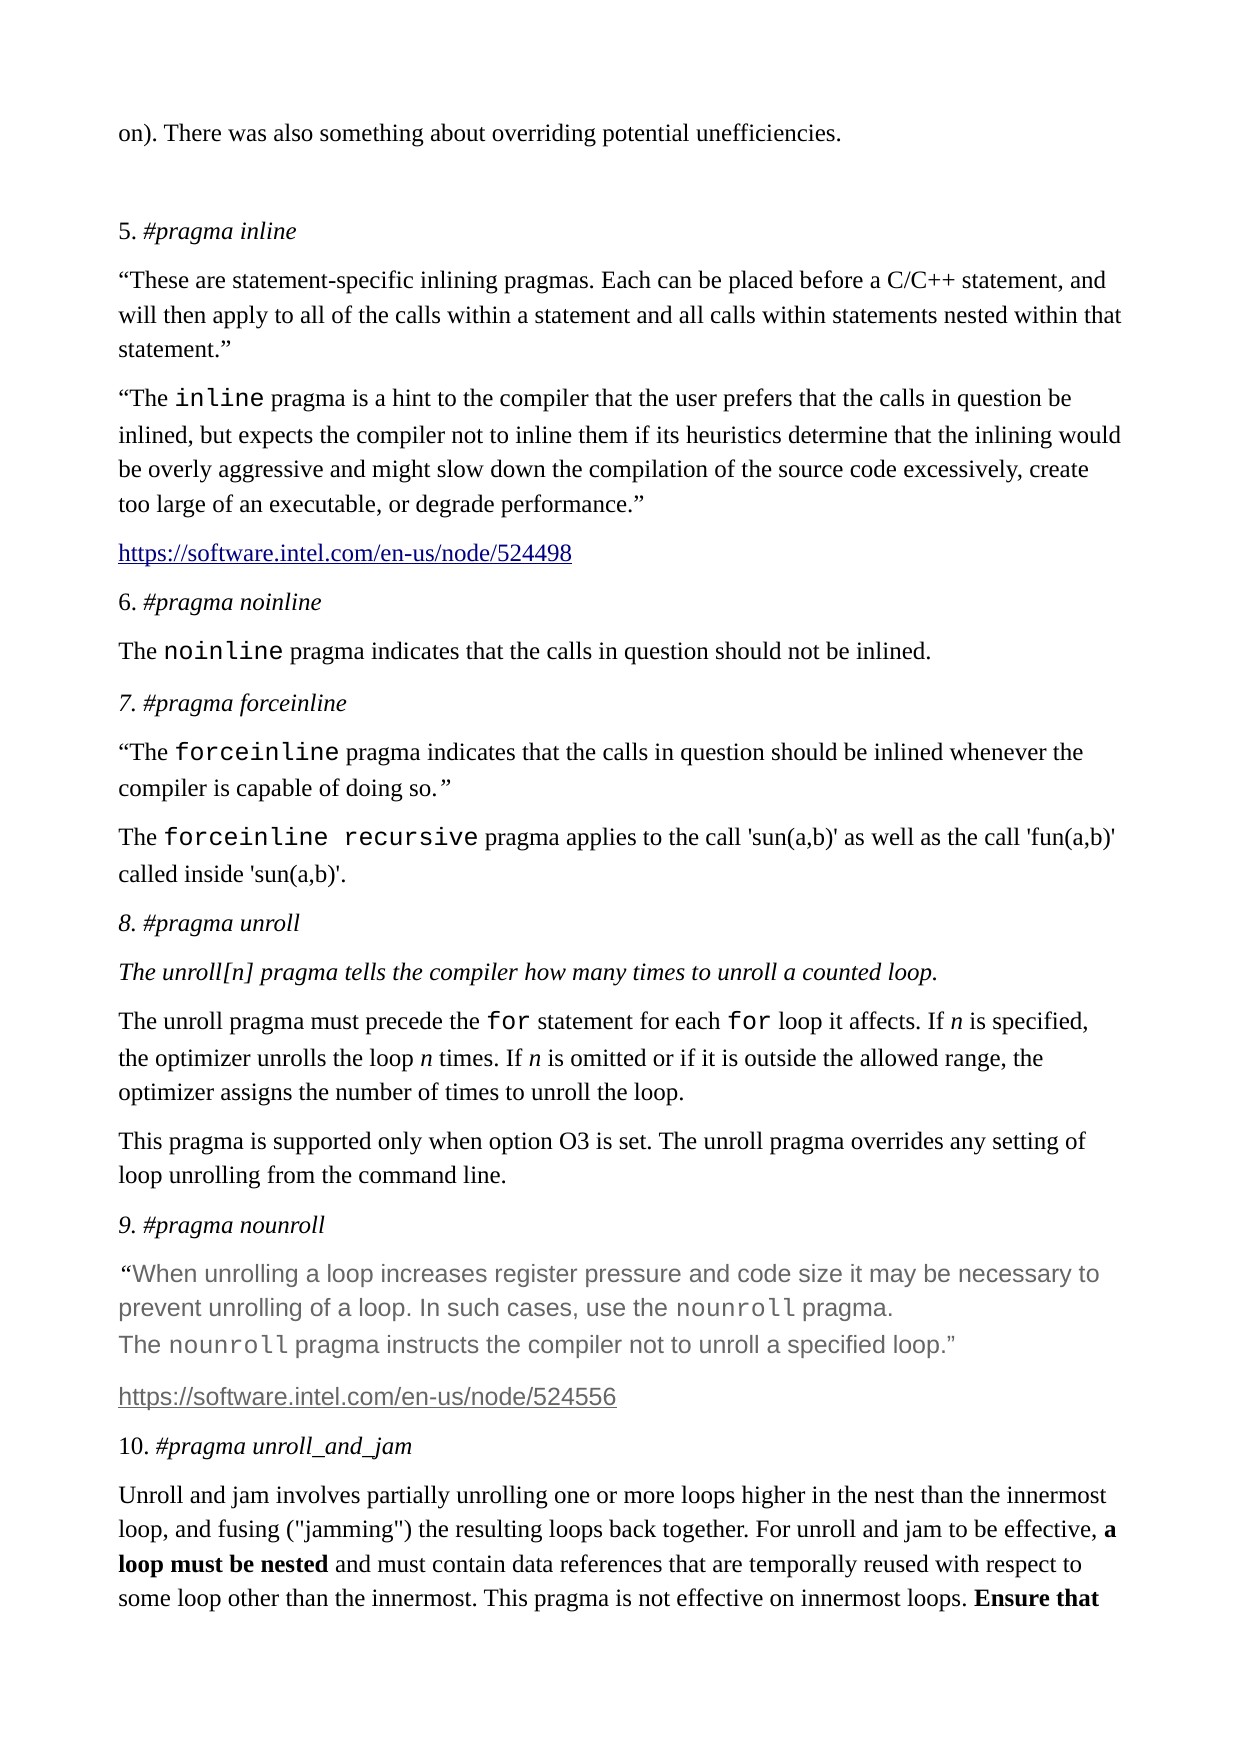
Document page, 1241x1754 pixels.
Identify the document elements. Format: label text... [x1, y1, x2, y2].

text 10. #pragma unroll_and_jam [118, 1431, 1122, 1459]
text The unroll[n] pragma tells the compiler how many times to unroll a counted loop. [118, 957, 1122, 986]
text on). There was also something about overriding potential unefficiencies. [118, 118, 1122, 147]
text The forceinline recursive pragma applies to the call 'sun(a,b)' as well as the call 'fun(a,b)' called inside 'sun(a,b)'. [118, 822, 1122, 888]
text The unroll pragma must precede the for statement for each for loop it affects. If n is specified, the optimizer unrolls the loop n times. If n is omitted or if it is outside the allowed range, the optimizer assigns the number of times to unroll the loop. [118, 1006, 1122, 1106]
text “When unrolling a loop increases register pressure and code size it may be necessary to prevent unrolling of a loop. In such cases, use the nounroll pragma. The nounroll pragma instructs the compiler not to unroll a specified loop.” [118, 1259, 1122, 1361]
text Unroll and jam involves partially unrolling one or more loops higher in the nest than the innermost loop, and fusing ("jamming") the resulting loops back together. For unroll and jam to be effective, a loop must be nested and must contain data references that are temporally reused with respect to some loop other than the innermost. This pragma is not effective on innermost loops. Ensure that [118, 1480, 1122, 1612]
text The noinline pragma indicates that the calls in question should not be inlined. [118, 636, 1122, 667]
text 8. #pragma unroll [118, 908, 1122, 937]
text This pragma is supported only when option O3 is set. The unroll pragma overrides any setting of loop unrolling from the command line. [118, 1126, 1122, 1189]
text 5. #pragma inline [118, 216, 1122, 245]
text “The inline pragma is a hint to the compiler that the user prefers that the calls in question be inlined, but expects the compiler not to inline them if its heuristics determine that the inlining would be overly aggressive and might slow down the compilation of the source code excessively, create too large of an executable, or degrade performance.” [118, 383, 1122, 518]
text “The forceinline pragma indicates that the calls in question should be inlined whenever the compiler is capable of doing so.” [118, 737, 1122, 802]
text https://software.intel.com/en-us/node/524498 [118, 538, 1122, 567]
text https://software.intel.com/en-us/node/524556 [118, 1382, 1122, 1410]
text 9. #pragma nounroll [118, 1210, 1122, 1238]
text 6. #pragma noinline [118, 587, 1122, 616]
text “These are statement-specific inlining pragmas. Each can be placed before a C/C++ statement, and will then apply to all of the calls within a statement and all calls within statements nested within that statement.” [118, 265, 1122, 363]
text 7. #pragma forceinline [118, 688, 1122, 716]
